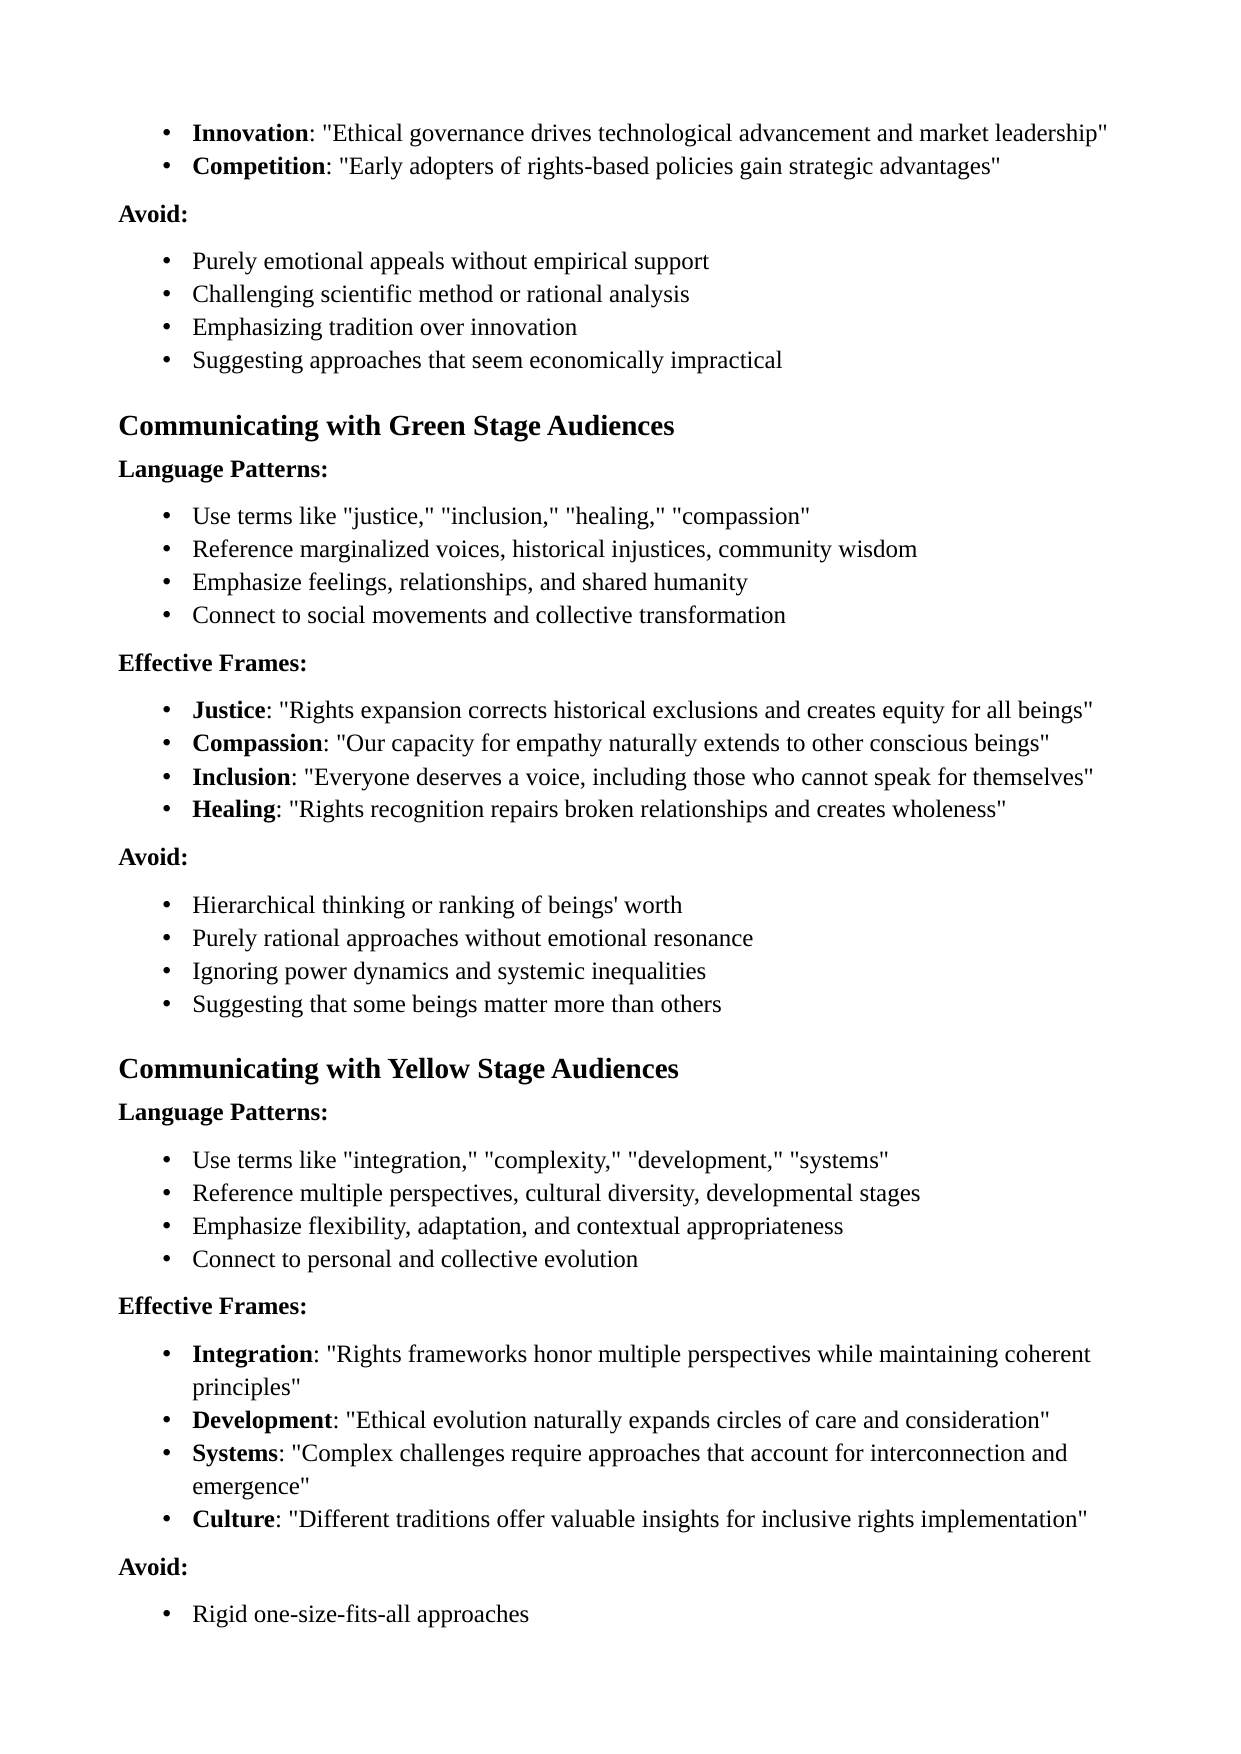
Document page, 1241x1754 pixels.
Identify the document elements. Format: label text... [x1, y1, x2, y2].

subtitle Communicating with Yellow Stage Audiences [118, 1051, 1122, 1084]
list Innovation: "Ethical governance drives technological advancement and market leadership" [162, 118, 1122, 147]
text Avoid: [118, 199, 1122, 227]
list Connect to social movements and collective transformation [162, 600, 1122, 629]
list Integration: "Rights frameworks honor multiple perspectives while maintaining coherent principles" [162, 1339, 1122, 1401]
text Effective Frames: [118, 1291, 1122, 1320]
list Emphasize feelings, relationships, and shared humanity [162, 567, 1122, 596]
list Ignoring power dynamics and systemic inequalities [162, 956, 1122, 984]
list Rigid one-size-fits-all approaches [162, 1599, 1122, 1628]
text Avoid: [118, 1552, 1122, 1580]
list Healing: "Rights recognition repairs broken relationships and creates wholeness" [162, 794, 1122, 823]
list Emphasize flexibility, adaptation, and contextual appropriateness [162, 1211, 1122, 1239]
list Systems: "Complex challenges require approaches that account for interconnection and emergence" [162, 1438, 1122, 1500]
list Competition: "Early adopters of rights-based policies gain strategic advantages" [162, 151, 1122, 180]
list Suggesting that some beings matter more than others [162, 989, 1122, 1018]
subtitle Communicating with Green Stage Audiences [118, 408, 1122, 441]
list Purely rational approaches without emotional resonance [162, 923, 1122, 952]
list Suggesting approaches that seem economically impractical [162, 345, 1122, 374]
list Reference marginalized voices, historical injustices, community wisdom [162, 534, 1122, 563]
list Development: "Ethical evolution naturally expands circles of care and consideration" [162, 1405, 1122, 1434]
text Language Patterns: [118, 1097, 1122, 1126]
list Reference multiple perspectives, cultural diversity, developmental stages [162, 1178, 1122, 1206]
list Use terms like "integration," "complexity," "development," "systems" [162, 1145, 1122, 1173]
list Culture: "Different traditions offer valuable insights for inclusive rights implementation" [162, 1504, 1122, 1533]
list Inclusion: "Everyone deserves a voice, including those who cannot speak for themselves" [162, 762, 1122, 790]
list Emphasizing tradition over innovation [162, 312, 1122, 341]
list Use terms like "justice," "inclusion," "healing," "compassion" [162, 501, 1122, 530]
list Compassion: "Our capacity for empathy naturally extends to other conscious beings" [162, 728, 1122, 757]
list Purely emotional appeals without empirical support [162, 246, 1122, 275]
list Challenging scientific method or rational analysis [162, 279, 1122, 308]
text Language Patterns: [118, 454, 1122, 482]
list Justice: "Rights expansion corrects historical exclusions and creates equity for all beings" [162, 696, 1122, 724]
list Connect to personal and collective evolution [162, 1244, 1122, 1272]
list Hierarchical thinking or ranking of beings' worth [162, 890, 1122, 918]
text Avoid: [118, 842, 1122, 871]
text Effective Frames: [118, 648, 1122, 677]
